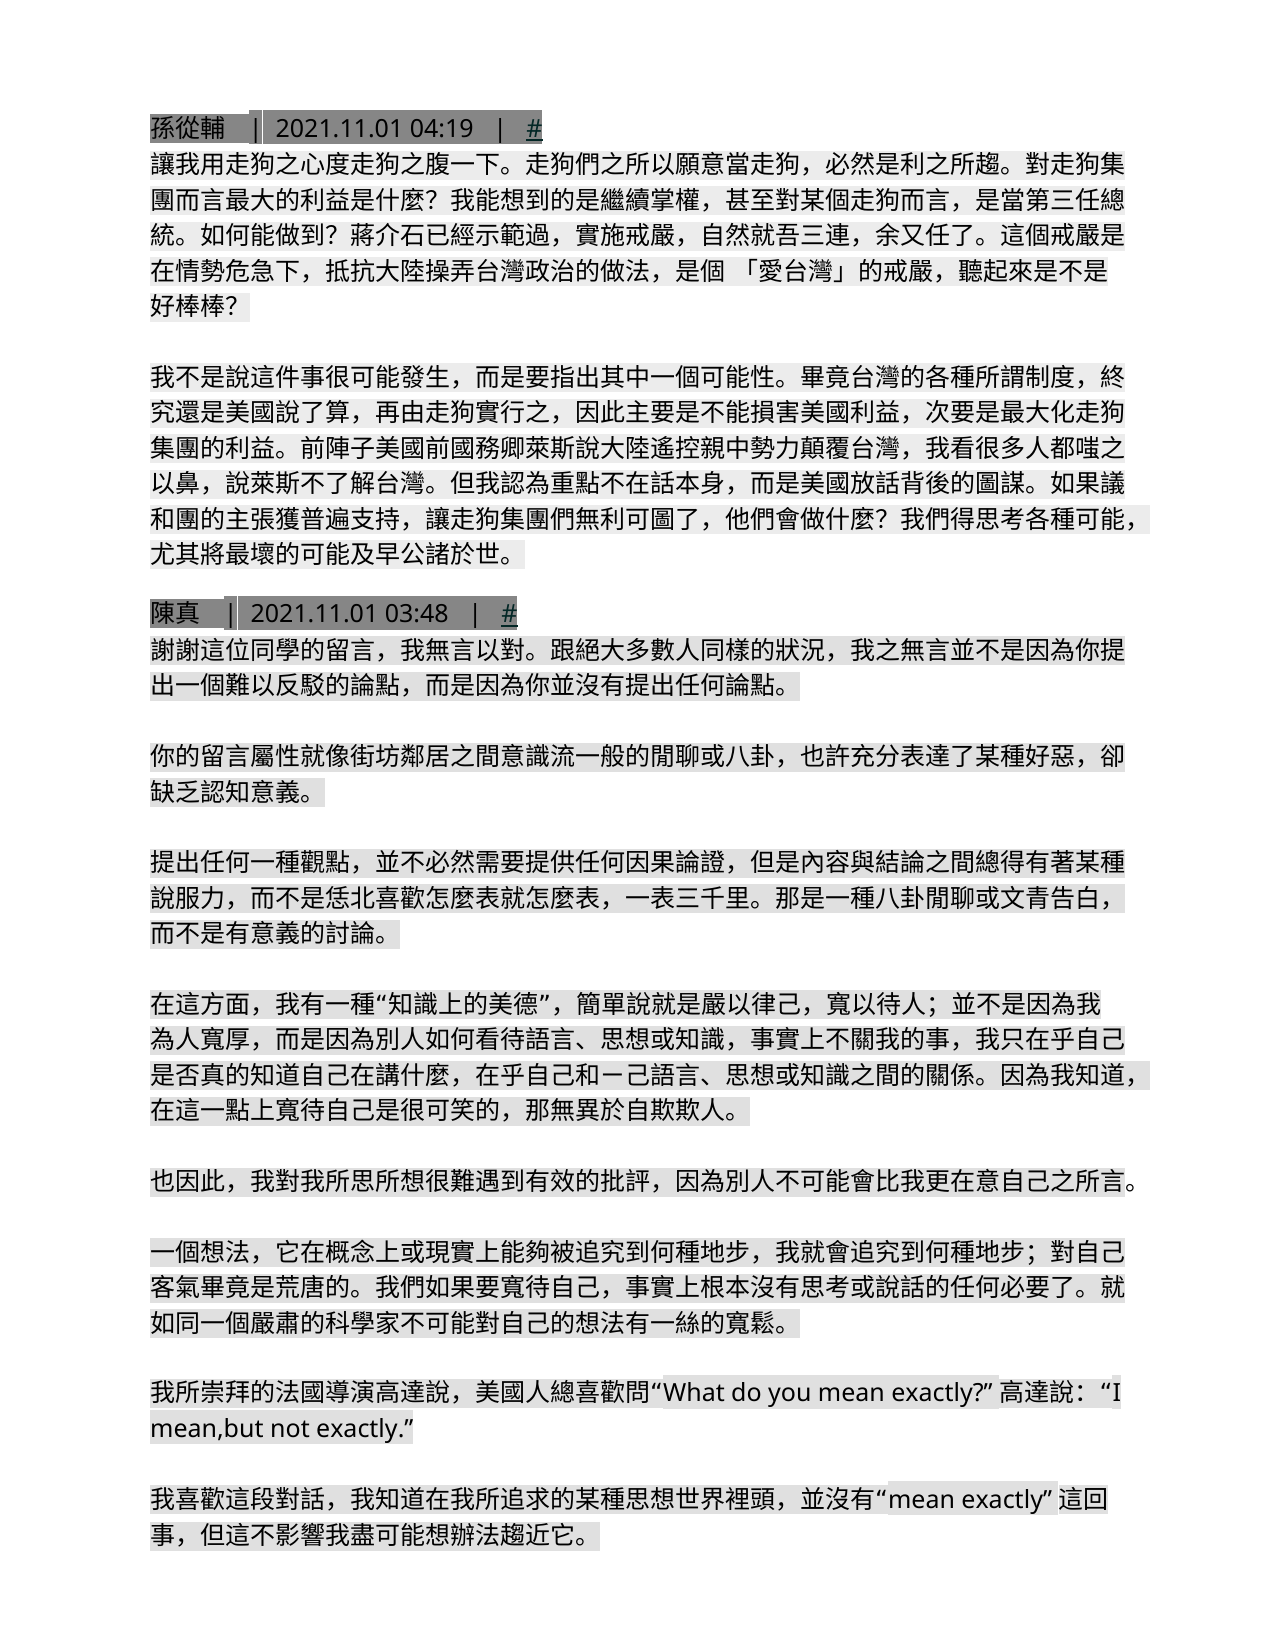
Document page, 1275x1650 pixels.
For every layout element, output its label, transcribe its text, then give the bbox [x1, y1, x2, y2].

text 孫從輔 | 2021.11.01 04:19 | # [150, 109, 1125, 144]
text 讓我用走狗之心度走狗之腹一下。走狗們之所以願意當走狗，必然是利之所趨。對走狗集團而言最大的利益是什麼？我能想到的是繼續掌權，甚至對某個走狗而言，是當第三任總統。如何能做到？蔣介石已經示範過，實施戒嚴，自然就吾三連，余又任了。這個戒嚴是在情勢危急下，抵抗大陸操弄台灣政治的做法，是個 「愛台灣」的戒嚴，聽起來是不是好棒棒？ 我不是說這件事很可能發生，而是要指出其中一個可能性。畢竟台灣的各種所謂制度，終究還是美國說了算，再由走狗實行之，因此主要是不能損害美國利益，次要是最大化走狗集團的利益。前陣子美國前國務卿萊斯說大陸遙控親中勢力顛覆台灣，我看很多人都嗤之以鼻，說萊斯不了解台灣。但我認為重點不在話本身，而是美國放話背後的圖謀。如果議和團的主張獲普遍支持，讓走狗集團們無利可圖了，他們會做什麼？我們得思考各種可能，尤其將最壞的可能及早公諸於世。 [150, 144, 1125, 569]
text 陳真 | 2021.11.01 03:48 | # [150, 594, 1125, 630]
text 謝謝這位同學的留言，我無言以對。跟絕大多數人同樣的狀況，我之無言並不是因為你提出一個難以反駁的論點，而是因為你並沒有提出任何論點。 你的留言屬性就像街坊鄰居之間意識流一般的閒聊或八卦，也許充分表達了某種好惡，卻缺乏認知意義。 提出任何一種觀點，並不必然需要提供任何因果論證，但是內容與結論之間總得有著某種說服力，而不是恁北喜歡怎麼表就怎麼表，一表三千里。那是一種八卦閒聊或文青告白，而不是有意義的討論。 在這方面，我有一種“知識上的美德”，簡單說就是嚴以律己，寬以待人；並不是因為我為人寬厚，而是因為別人如何看待語言、思想或知識，事實上不關我的事，我只在乎自己是否真的知道自己在講什麼，在乎自己和ㄧ己語言、思想或知識之間的關係。因為我知道，在這一點上寬待自己是很可笑的，那無異於自欺欺人。 也因此，我對我所思所想很難遇到有效的批評，因為別人不可能會比我更在意自己之所言。 一個想法，它在概念上或現實上能夠被追究到何種地步，我就會追究到何種地步；對自己客氣畢竟是荒唐的。我們如果要寬待自己，事實上根本沒有思考或說話的任何必要了。就如同一個嚴肅的科學家不可能對自己的想法有一絲的寬鬆。 我所崇拜的法國導演高達說，美國人總喜歡問“What do you mean exactly?” 高達說：“I mean,but not exactly.” 我喜歡這段對話，我知道在我所追求的某種思想世界裡頭，並沒有“mean exactly” 這回事，但這不影響我盡可能想辦法趨近它。 我同時也相信，不管我說些什麼或寫些什麼，惟有當我能夠說服自己時，它也才有可能取得一些意義，從而也許能夠有了一點微不足道的價值。 對我而言，生命有多長，這條究竟之路就該有多長。 [150, 630, 1125, 1551]
